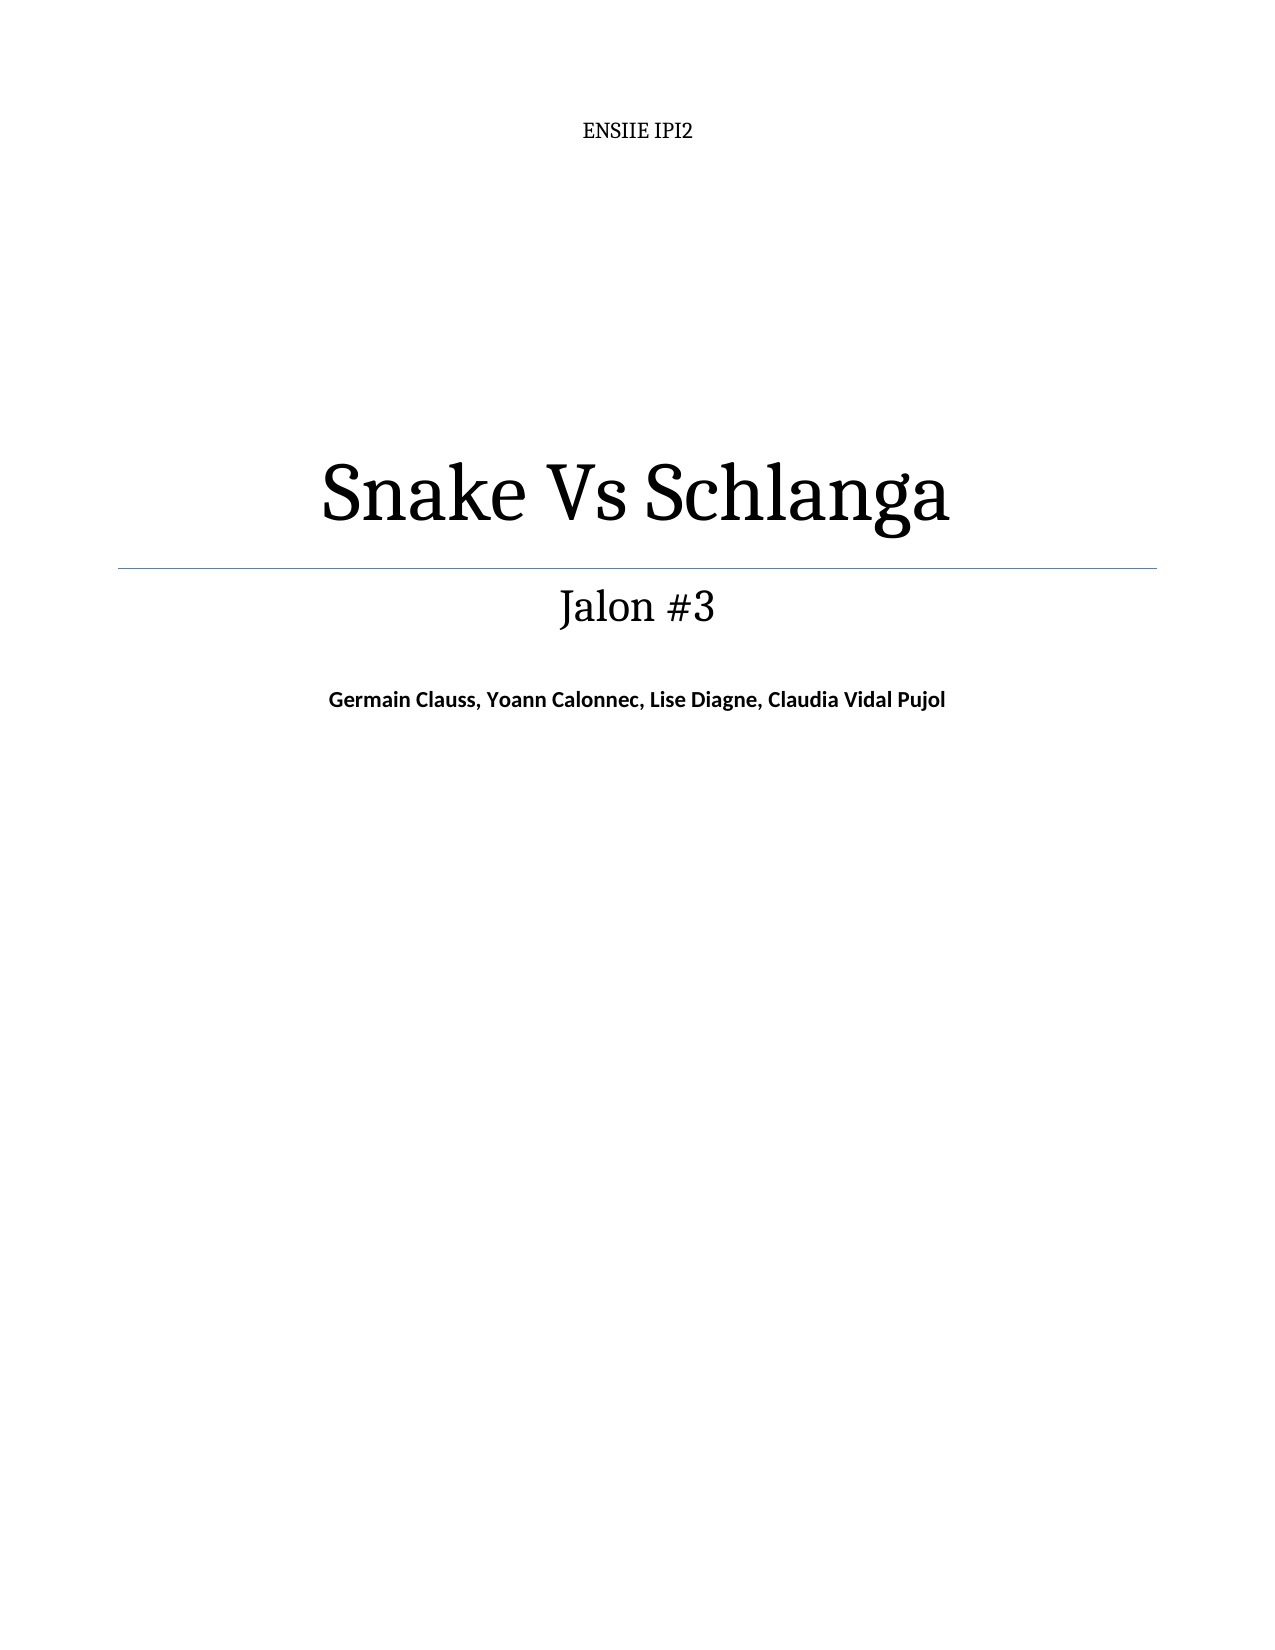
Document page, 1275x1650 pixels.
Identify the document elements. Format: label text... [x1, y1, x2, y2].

table_cell Jalon #3 [118, 569, 1157, 643]
table_header [118, 1504, 1157, 1532]
table_cell Germain Clauss, Yoann Calonnec, Lise Diagne, Claudia Vidal Pujol [118, 681, 1157, 718]
table_cell Snake Vs Schlanga [118, 418, 1157, 568]
table_cell [118, 643, 1157, 681]
table_header ENSIIE IPI2 [118, 118, 1157, 418]
